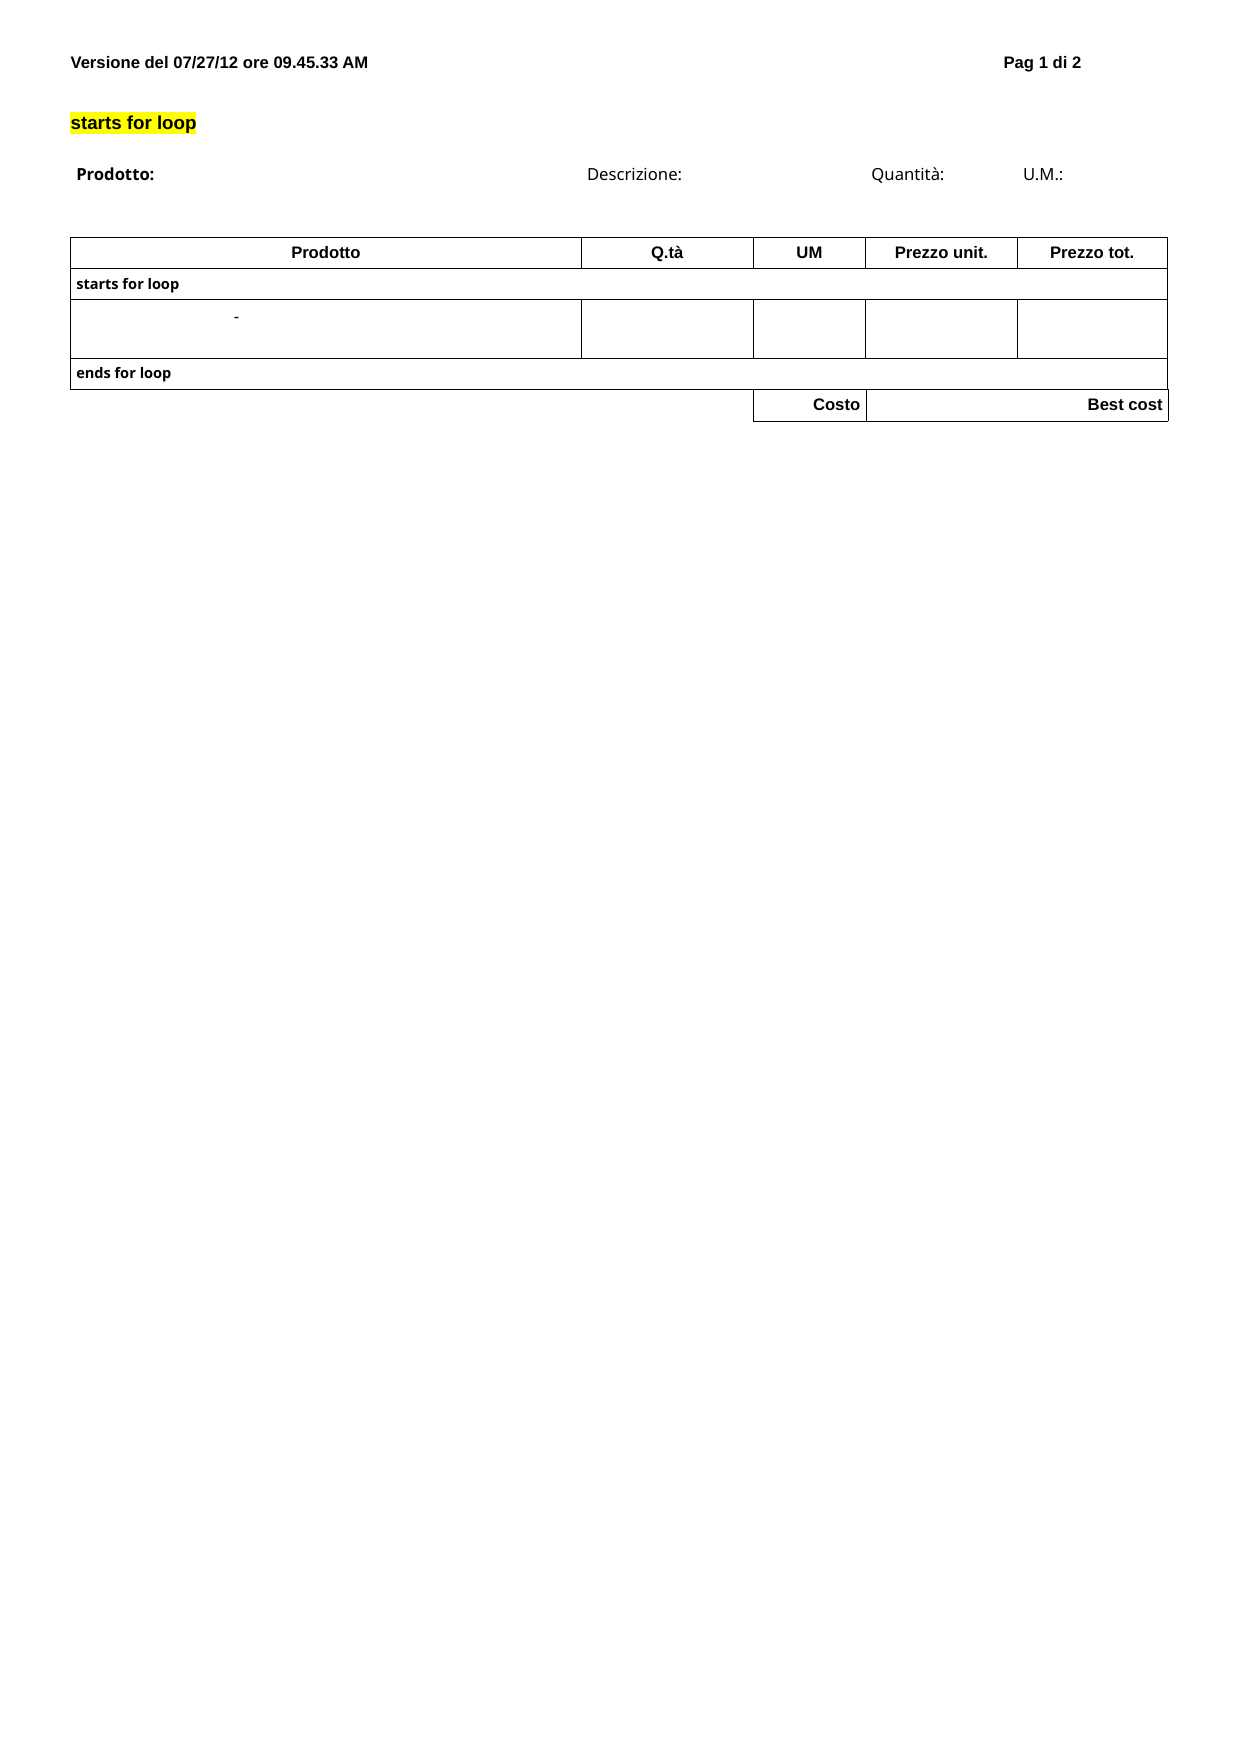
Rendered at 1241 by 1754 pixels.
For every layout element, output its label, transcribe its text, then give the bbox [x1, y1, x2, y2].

table_header Prodotto [71, 238, 581, 268]
table_header U.M.: <o.product_uom.name> [1017, 156, 1168, 237]
table_header Descrizione: <o.name> [581, 156, 866, 237]
table_cell starts for loop [71, 269, 1167, 299]
table_cell <item.product_qty> [582, 300, 753, 357]
table_cell ends for loop [71, 359, 1167, 389]
text <if test="o.bom_lines and (not o.date_stop or o.date_stop>=time.strftime('%Y-%m-%d'))"> [70, 134, 1168, 156]
table_header Costo [754, 390, 866, 421]
table_header UM [754, 238, 865, 268]
table_header Quantità: <o.product_qty> [866, 156, 1017, 237]
table_cell <item.product_uom.name> [754, 300, 865, 357]
table_header Best cost [867, 390, 1168, 421]
table_header Prezzo unit. [866, 238, 1017, 268]
table_cell [1018, 300, 1167, 357]
table_cell <item.product_id.code> - <item.product_id.name> [71, 300, 581, 357]
table_header Prodotto: <o.product_id.name> [70, 156, 581, 237]
table_header Prezzo tot. [1018, 238, 1167, 268]
table_header Q.tà [582, 238, 753, 268]
table_cell [866, 300, 1017, 357]
text starts for loop [70, 112, 1168, 134]
